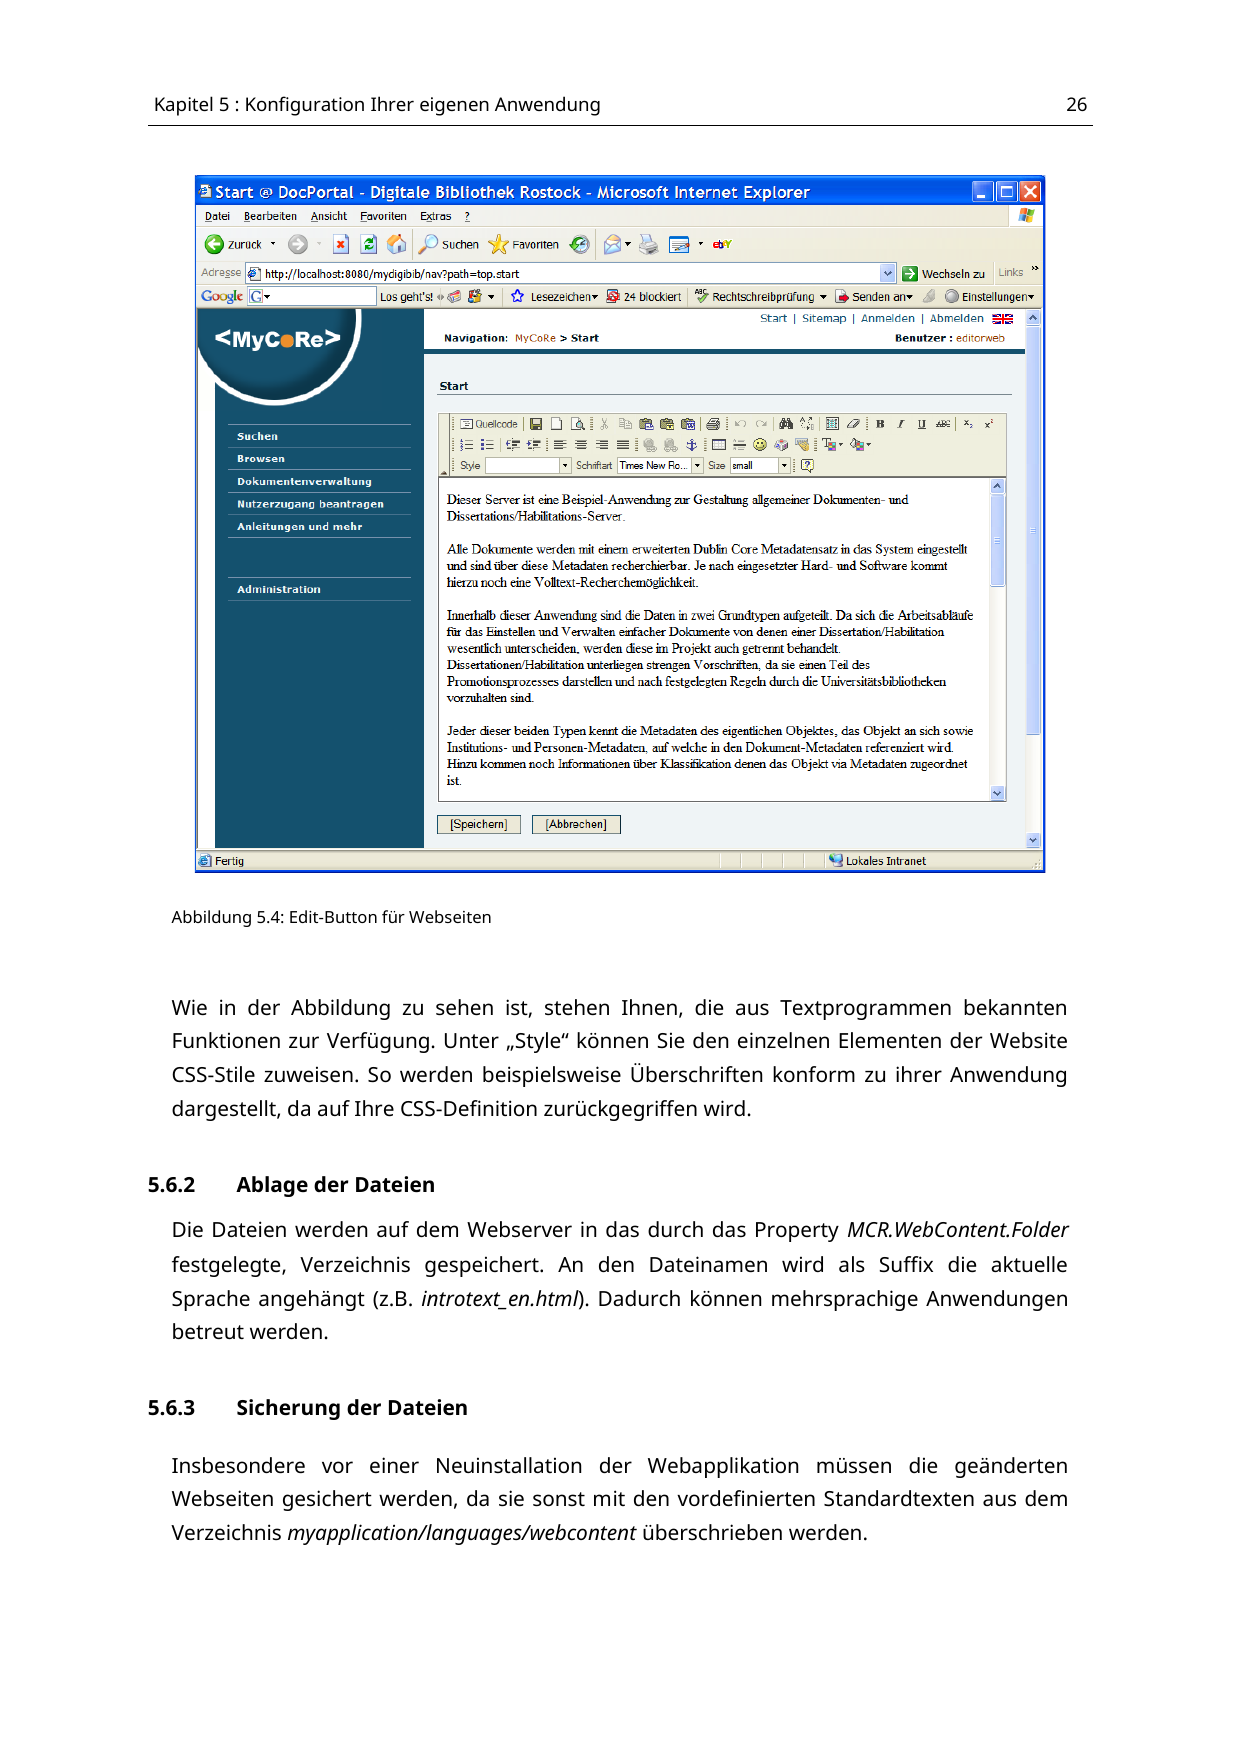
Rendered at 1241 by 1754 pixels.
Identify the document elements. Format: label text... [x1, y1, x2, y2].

text Die Dateien werden auf dem Webserver in das durch das Property MCR.WebContent.Folder festgelegte, Verzeichnis gespeichert. An den Dateinamen wird als Suffix die aktuelle Sprache angehängt (z.B. introtext_en.html). Dadurch können mehrsprachige Anwendungen betreut werden. [171, 1216, 1069, 1346]
text Abbildung 5.4: Edit-Button für Webseiten [171, 223, 1069, 928]
text Insbesondere vor einer Neuinstallation der Webapplikation müssen die geänderten Webseiten gesichert werden, da sie sonst mit den vordefinierten Standardtexten aus dem Verzeichnis myapplication/languages/webcontent überschrieben werden. [171, 1451, 1069, 1547]
subtitle Sicherung der Dateien [148, 1393, 1092, 1422]
text Wie in der Abbildung zu sehen ist, stehen Ihnen, die aus Textprogrammen bekannten Funktionen zur Verfügung. Unter „Style“ können Sie den einzelnen Elementen der Website CSS-Stile zuweisen. So werden beispielsweise Überschriften konform zu ihrer Anwendung dargestellt, da auf Ihre CSS-Definition zurückgegriffen wird. [171, 993, 1069, 1122]
subtitle Ablage der Dateien [148, 1170, 1092, 1198]
picture [194, 175, 1046, 873]
